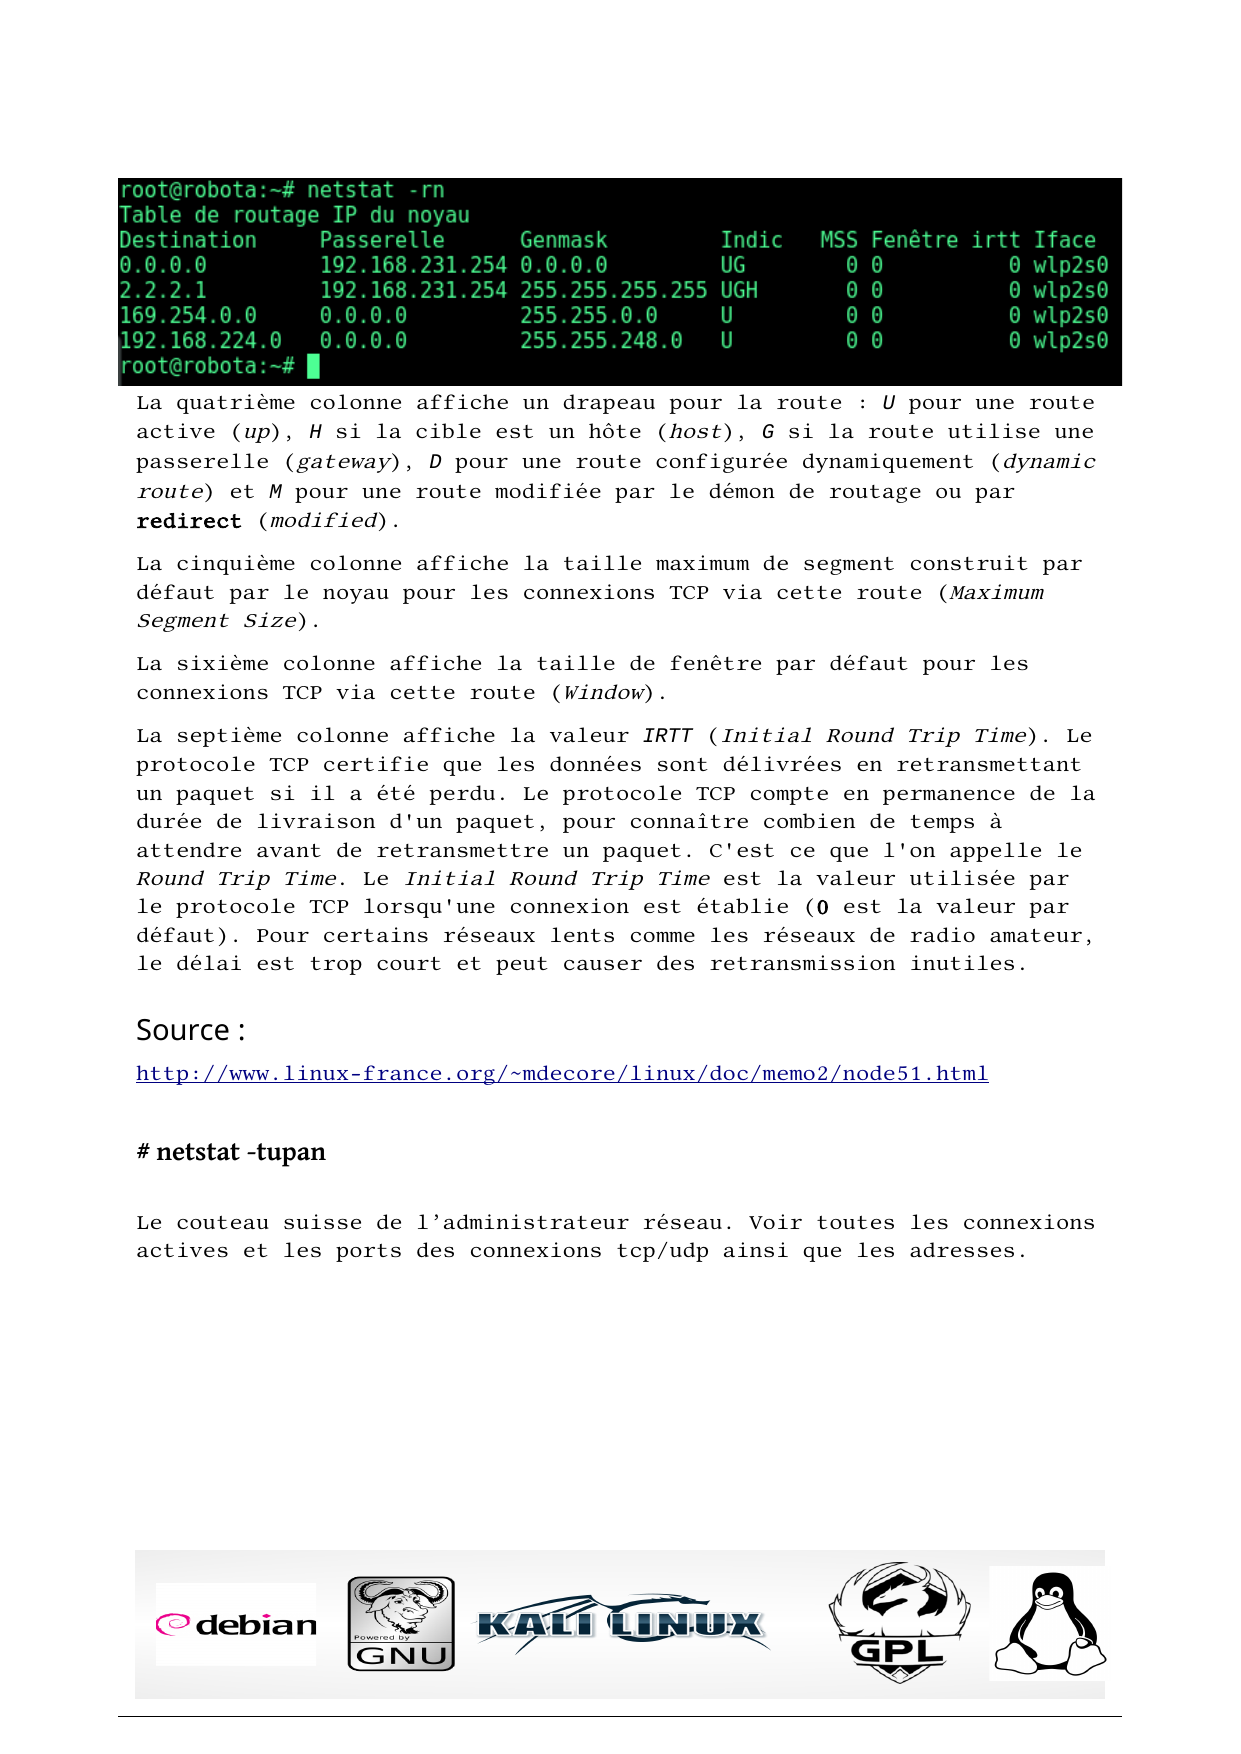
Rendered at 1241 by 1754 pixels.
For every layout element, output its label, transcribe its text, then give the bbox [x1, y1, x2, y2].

picture [118, 178, 1123, 386]
text http://www.linux-france.org/~mdecore/linux/doc/memo2/node51.html [136, 1062, 1104, 1086]
text Le couteau suisse de l’administrateur réseau. Voir toutes les connexions actives et les ports des connexions tcp/udp ainsi que les adresses. [136, 1211, 1104, 1263]
picture [989, 1566, 1112, 1681]
text La cinquième colonne affiche la taille maximum de segment construit par défaut par le noyau pour les connexions TCP via cette route (Maximum Segment Size). [136, 552, 1104, 633]
subtitle Source : [136, 1010, 1104, 1049]
picture [156, 1583, 317, 1666]
text # netstat -tupan [136, 1136, 1104, 1168]
picture [341, 1573, 782, 1674]
text La quatrième colonne affiche un drapeau pour la route : U pour une route active (up), H si la cible est un hôte (host), G si la route utilise une passerelle (gateway), D pour une route configurée dynamiquement (dynamic route) et M pour une route modifiée par le démon de routage ou par redirect (modified). [136, 386, 1104, 533]
picture [828, 1562, 971, 1684]
text La sixième colonne affiche la taille de fenêtre par défaut pour les connexions TCP via cette route (Window). [136, 652, 1104, 704]
text La septième colonne affiche la valeur IRTT (Initial Round Trip Time). Le protocole TCP certifie que les données sont délivrées en retransmettant un paquet si il a été perdu. Le protocole TCP compte en permanence de la durée de livraison d'un paquet, pour connaître combien de temps à attendre avant de retransmettre un paquet. C'est ce que l'on appelle le Round Trip Time. Le Initial Round Trip Time est la valeur utilisée par le protocole TCP lorsqu'une connexion est établie (0 est la valeur par défaut). Pour certains réseaux lents comme les réseaux de radio amateur, le délai est trop court et peut causer des retransmission inutiles. [136, 723, 1104, 976]
